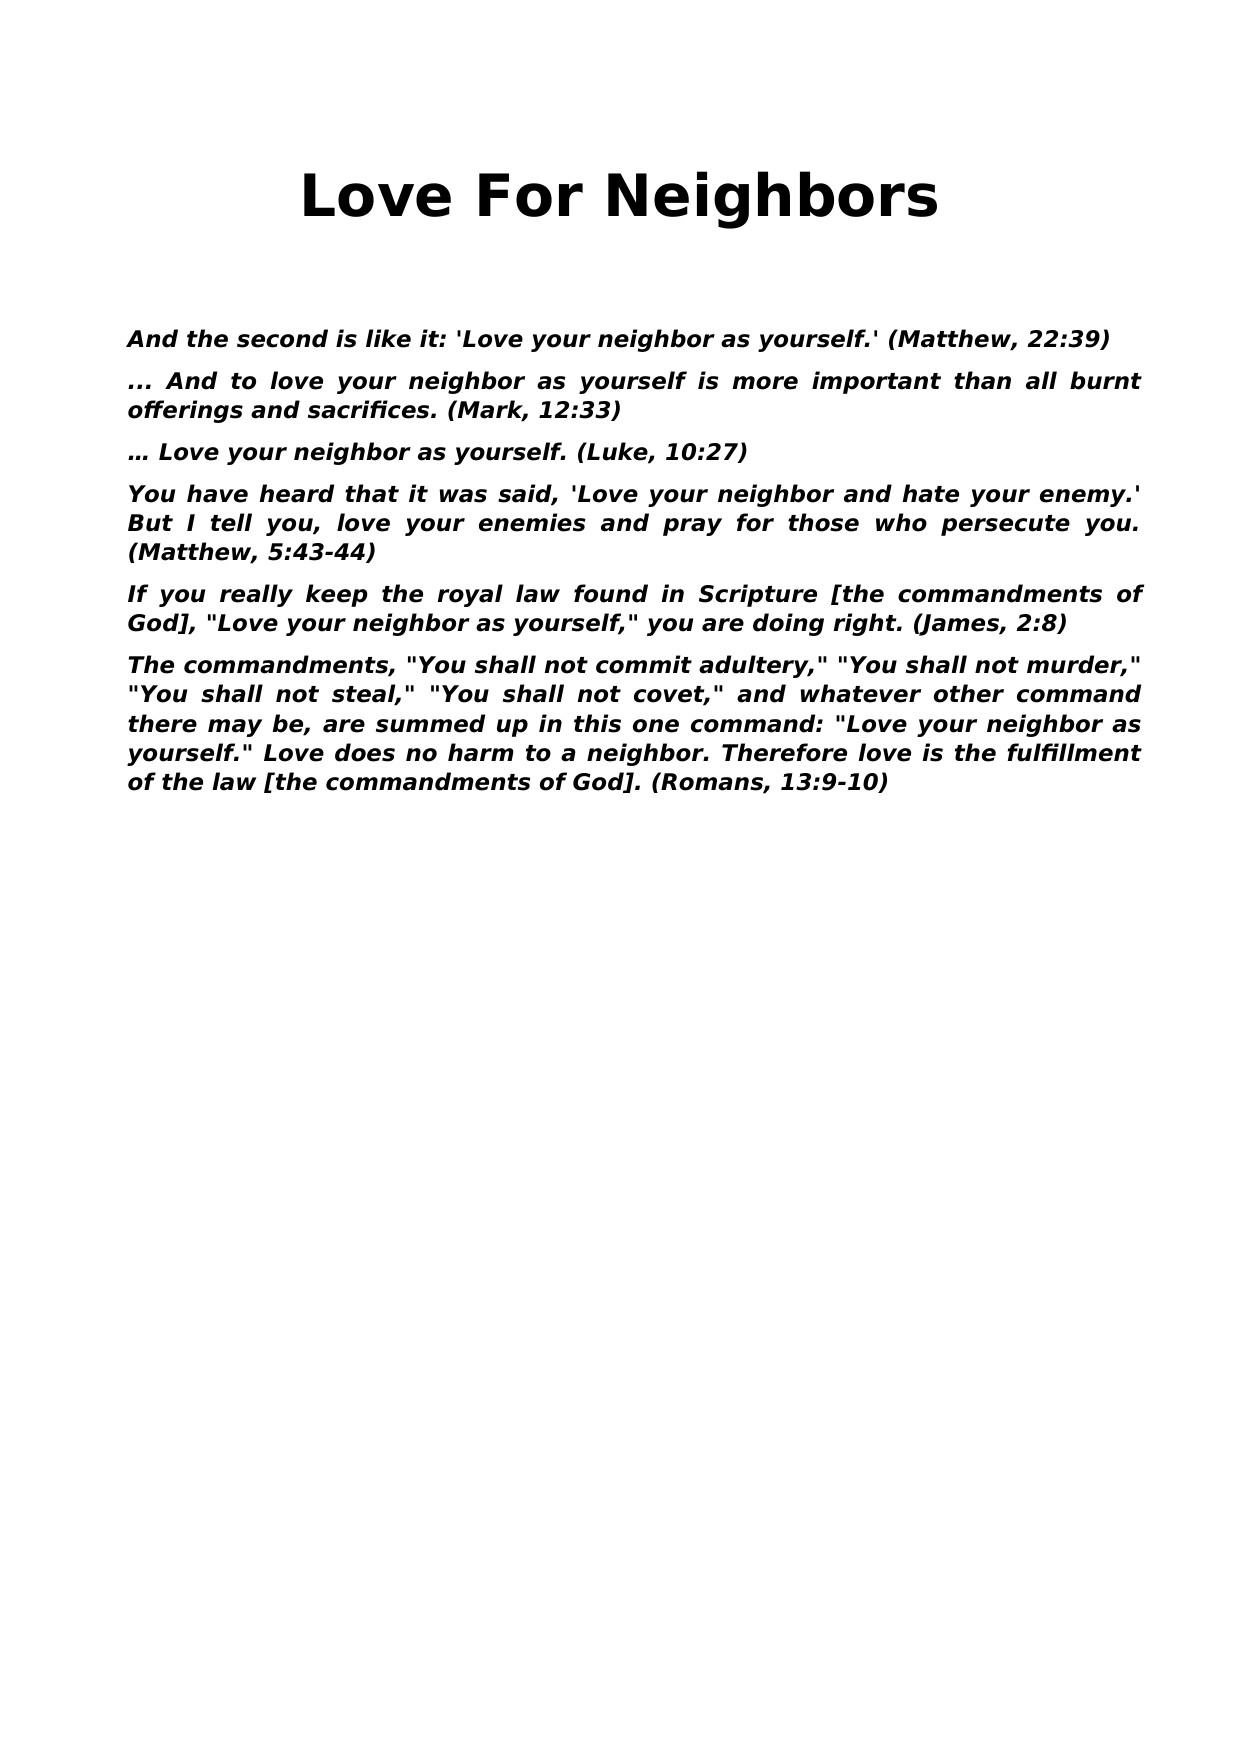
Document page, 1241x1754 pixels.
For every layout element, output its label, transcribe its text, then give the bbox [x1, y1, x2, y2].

text If you really keep the royal law found in Scripture [the commandments of God], "Love your neighbor as yourself," you are doing right. (James, 2:8) [127, 581, 1143, 637]
text You have heard that it was said, 'Love your neighbor and hate your enemy.' But I tell you, love your enemies and pray for those who persecute you. (Matthew, 5:43-44) [127, 481, 1143, 566]
text ... And to love your neighbor as yourself is more important than all burnt offerings and sacrifices. (Mark, 12:33) [127, 368, 1143, 424]
text The commandments, "You shall not commit adultery," "You shall not murder," "You shall not steal," "You shall not covet," and whatever other command there may be, are summed up in this one command: "Love your neighbor as yourself." Love does no harm to a neighbor. Therefore love is the fulfillment of the law [the commandments of God]. (Romans, 13:9-10) [127, 652, 1143, 796]
text … Love your neighbor as yourself. (Luke, 10:27) [127, 439, 1143, 466]
subtitle Love For Neighbors [75, 162, 1165, 230]
text And the second is like it: 'Love your neighbor as yourself.' (Matthew, 22:39) [127, 326, 1143, 353]
